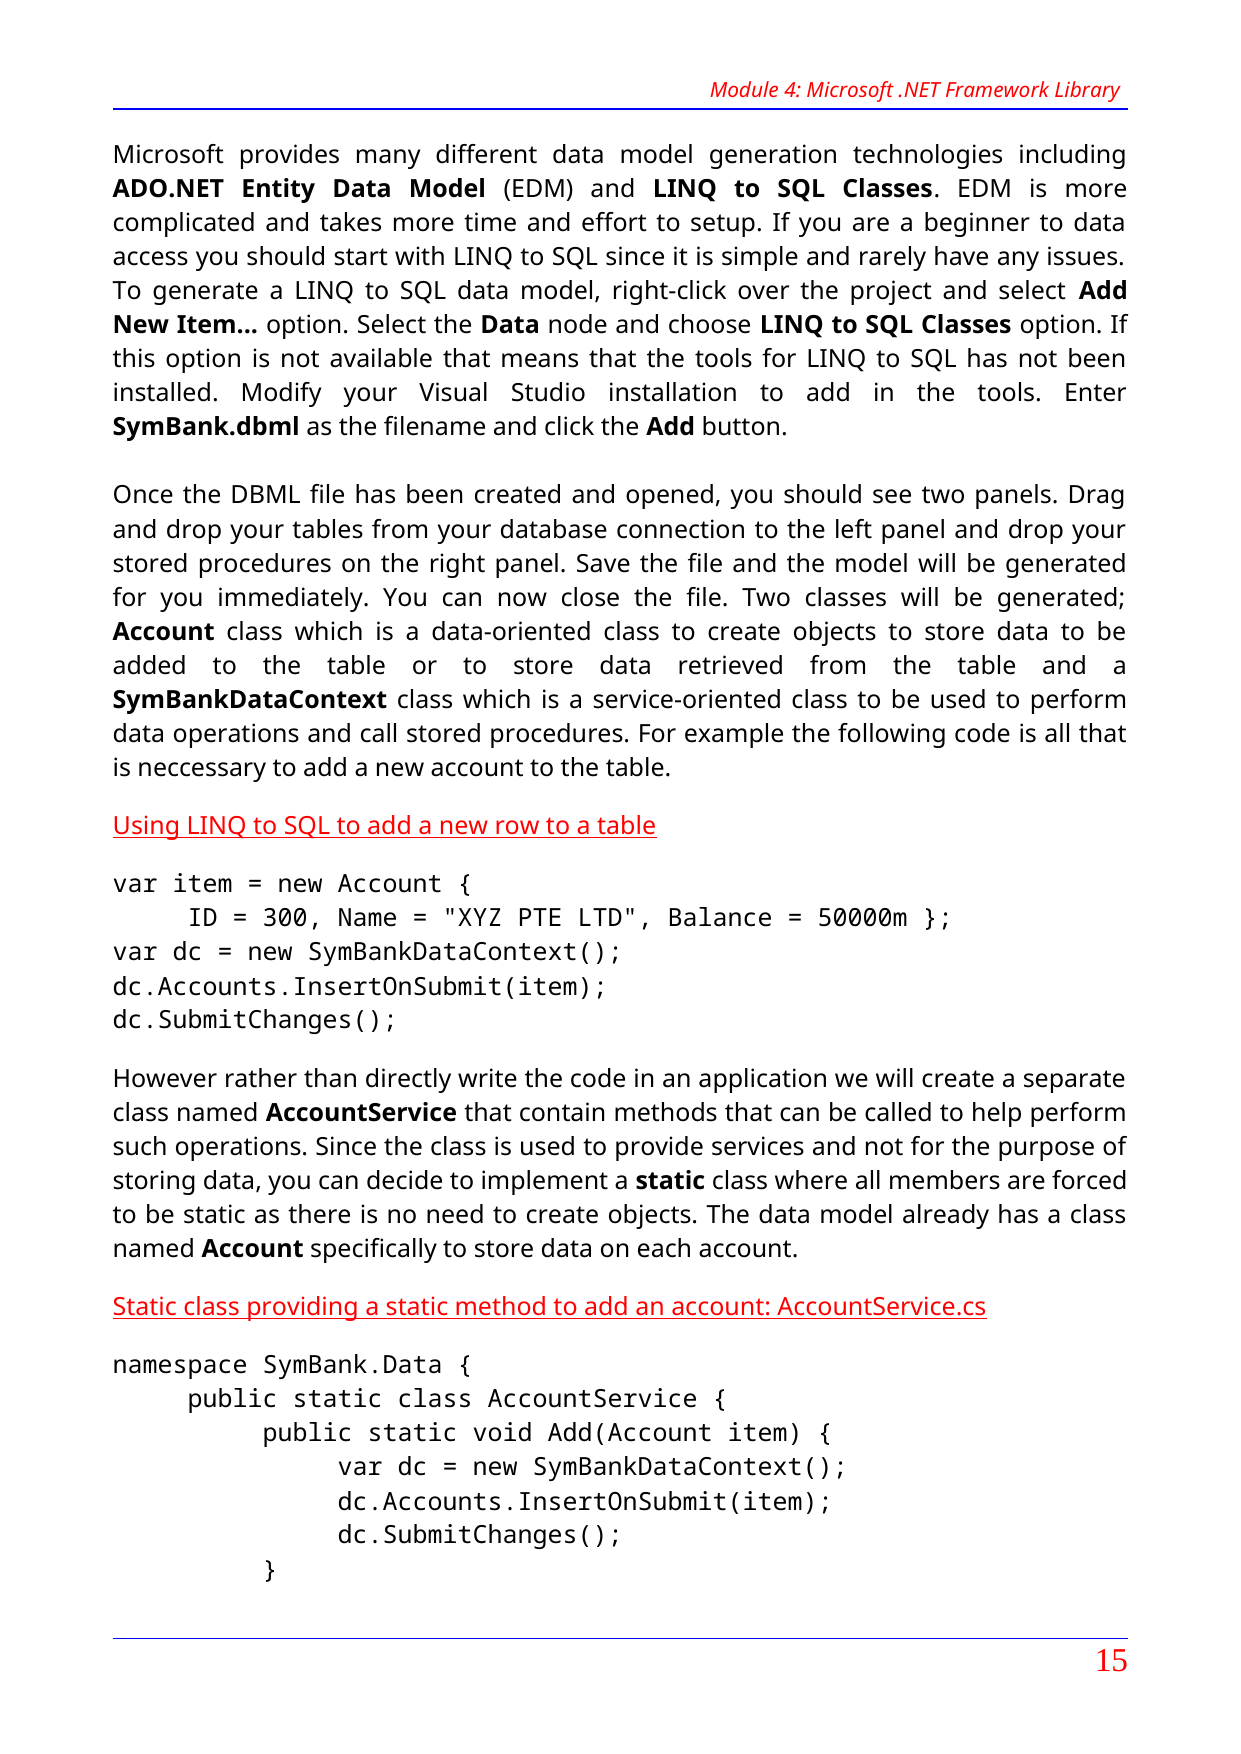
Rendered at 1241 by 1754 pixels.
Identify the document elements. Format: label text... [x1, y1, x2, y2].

text namespace SymBank.Data { [112, 1347, 1128, 1381]
text var item = new Account { [112, 866, 1128, 900]
text Using LINQ to SQL to add a new row to a table [112, 808, 1128, 842]
text public static class AccountService { [112, 1381, 1128, 1415]
text Static class providing a static method to add an account: AccountService.cs [112, 1289, 1128, 1323]
text public static void Add(Account item) { [112, 1415, 1128, 1449]
text var dc = new SymBankDataContext(); [112, 1449, 1128, 1483]
text dc.SubmitChanges(); [112, 1517, 1128, 1551]
text var dc = new SymBankDataContext(); [112, 934, 1128, 968]
text However rather than directly write the code in an application we will create a separate class named AccountService that contain methods that can be called to help perform such operations. Since the class is used to provide services and not for the purpose of storing data, you can decide to implement a static class where all members are forced to be static as there is no need to create objects. The data model already has a class named Account specifically to store data on each account. [112, 1060, 1128, 1265]
text Microsoft provides many different data model generation technologies including ADO.NET Entity Data Model (EDM) and LINQ to SQL Classes. EDM is more complicated and takes more time and effort to setup. If you are a beginner to data access you should start with LINQ to SQL since it is simple and rarely have any issues. To generate a LINQ to SQL data model, right-click over the project and select Add New Item... option. Select the Data node and choose LINQ to SQL Classes option. If this option is not available that means that the tools for LINQ to SQL has not been installed. Modify your Visual Studio installation to add in the tools. Enter SymBank.dbml as the filename and click the Add button. [112, 137, 1128, 443]
text dc.SubmitChanges(); [112, 1002, 1128, 1036]
text dc.Accounts.InsertOnSubmit(item); [112, 968, 1128, 1002]
text dc.Accounts.InsertOnSubmit(item); [112, 1483, 1128, 1517]
text } [112, 1551, 1128, 1585]
text Once the DBML file has been created and opened, you should see two panels. Drag and drop your tables from your database connection to the left panel and drop your stored procedures on the right panel. Save the file and the model will be generated for you immediately. You can now close the file. Two classes will be generated; Account class which is a data-oriented class to create objects to store data to be added to the table or to store data retrieved from the table and a SymBankDataContext class which is a service-oriented class to be used to perform data operations and call stored procedures. For example the following code is all that is neccessary to add a new account to the table. [112, 477, 1128, 784]
text ID = 300, Name = "XYZ PTE LTD", Balance = 50000m }; [112, 900, 1128, 934]
